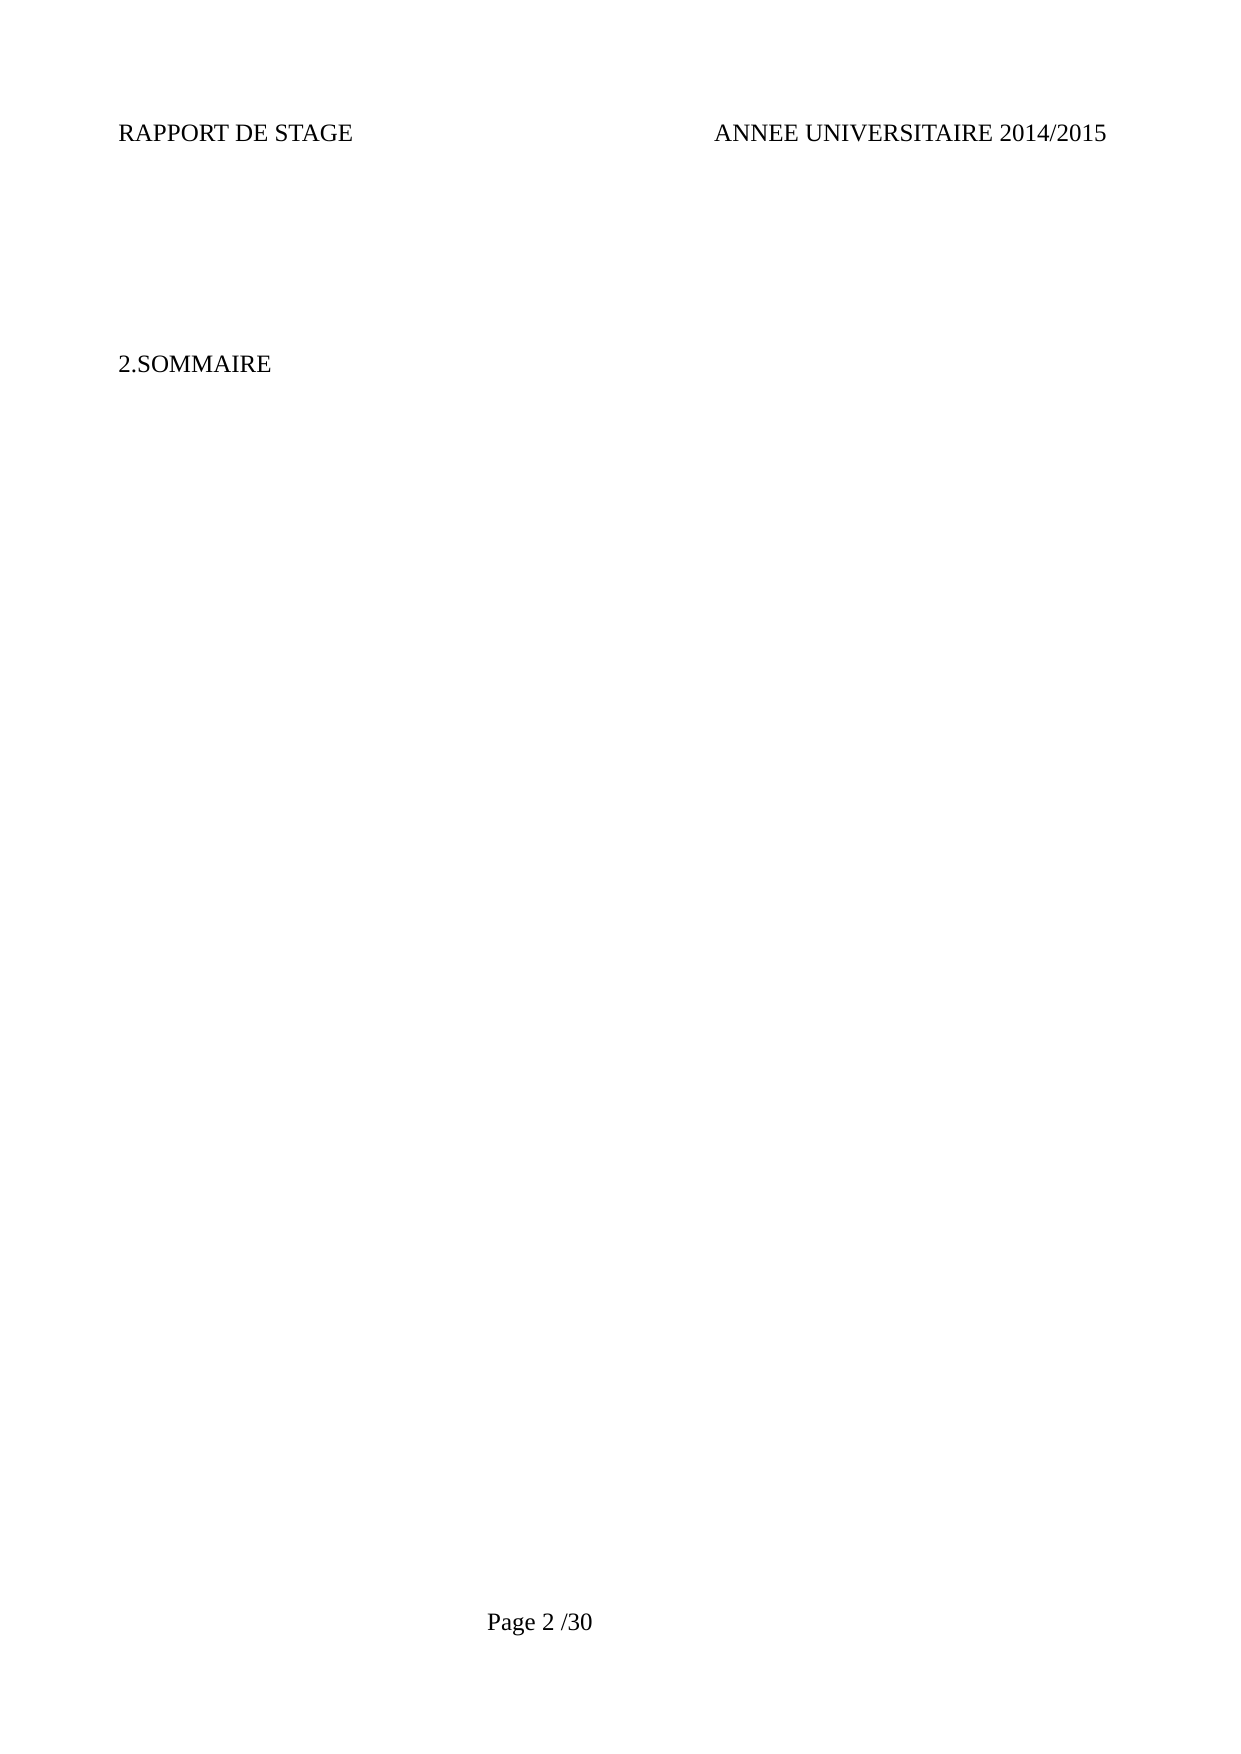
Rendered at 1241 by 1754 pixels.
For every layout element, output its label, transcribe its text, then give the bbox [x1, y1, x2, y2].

text 2.SOMMAIRE [118, 349, 1122, 378]
